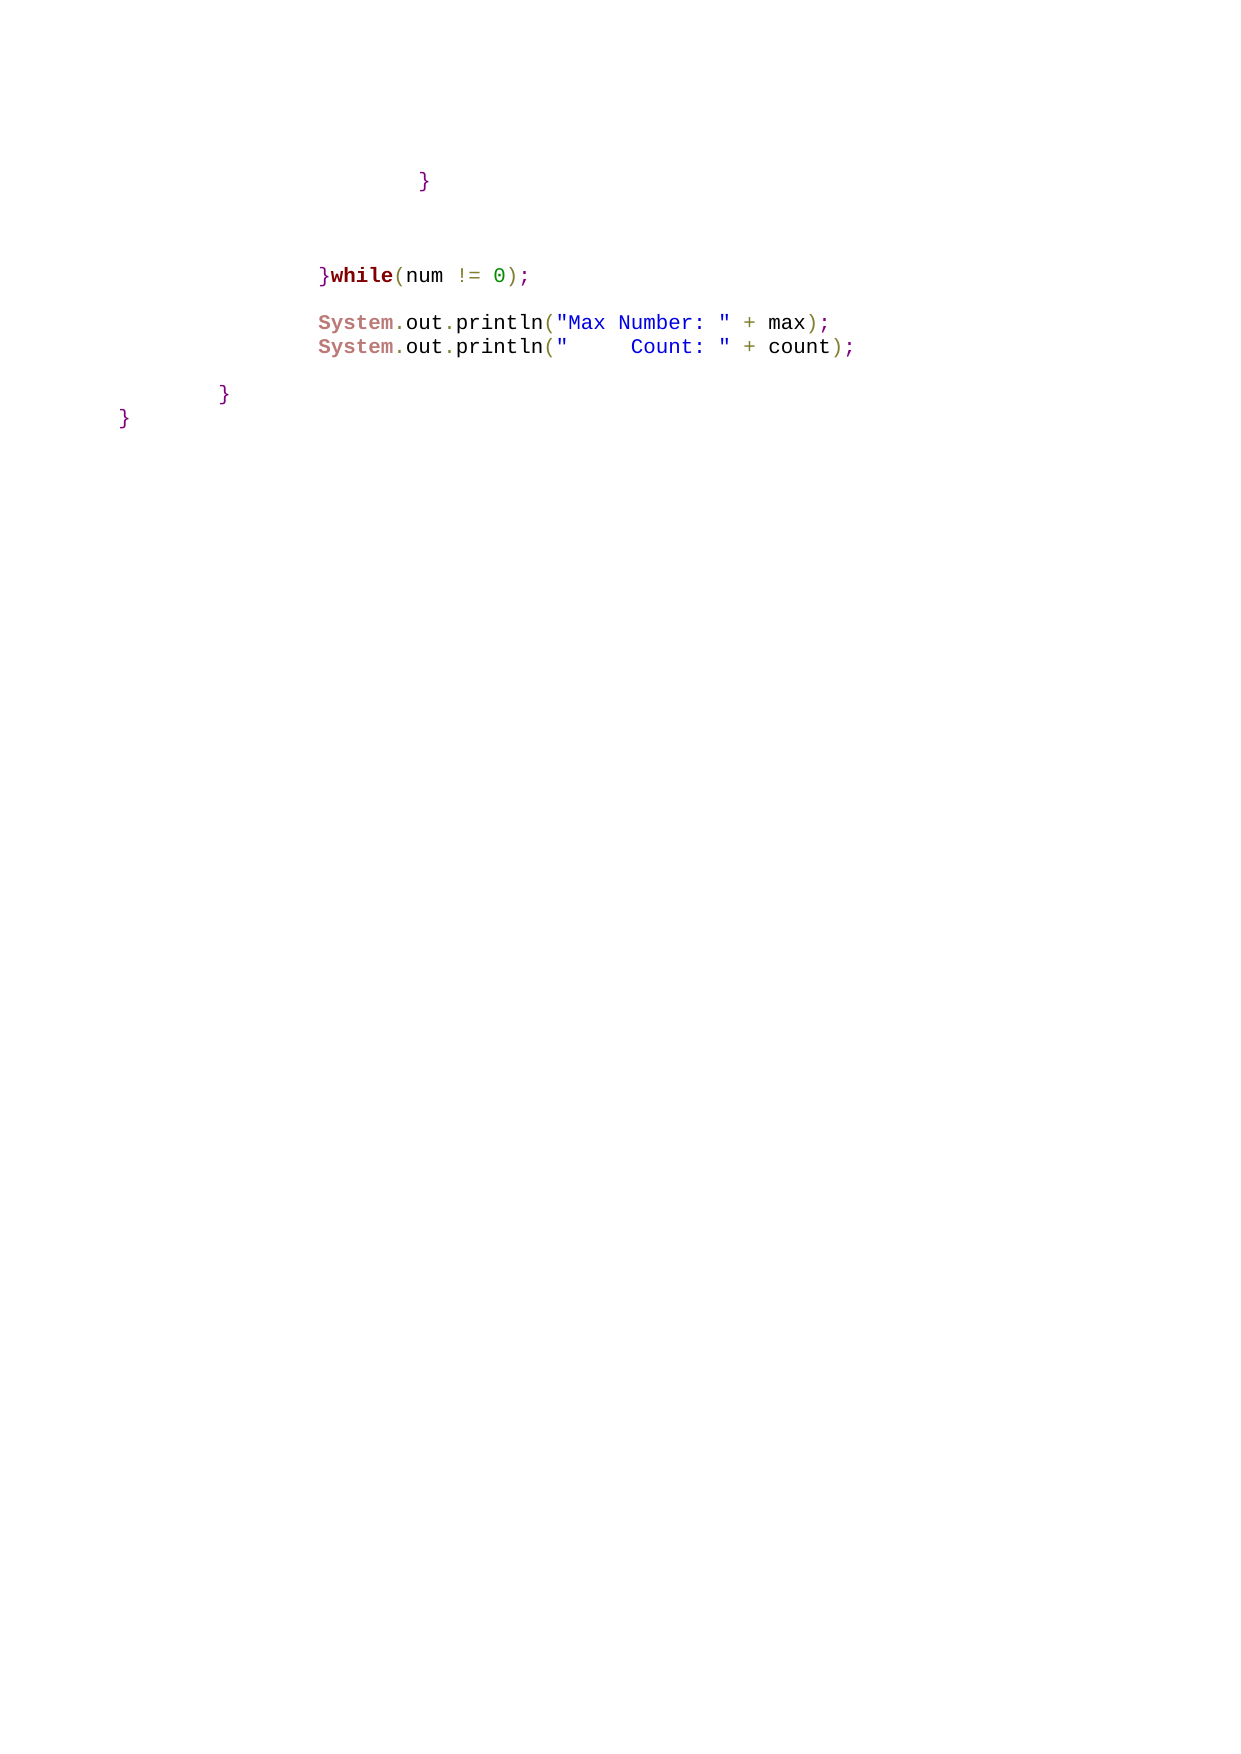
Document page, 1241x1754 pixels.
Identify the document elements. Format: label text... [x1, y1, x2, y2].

text System.out.println(" Count: " + count); [118, 336, 1122, 359]
text }while(num != 0); [118, 265, 1122, 289]
text } [118, 170, 1122, 194]
text } [118, 407, 1122, 431]
text System.out.println("Max Number: " + max); [118, 312, 1122, 336]
text } [118, 383, 1122, 407]
